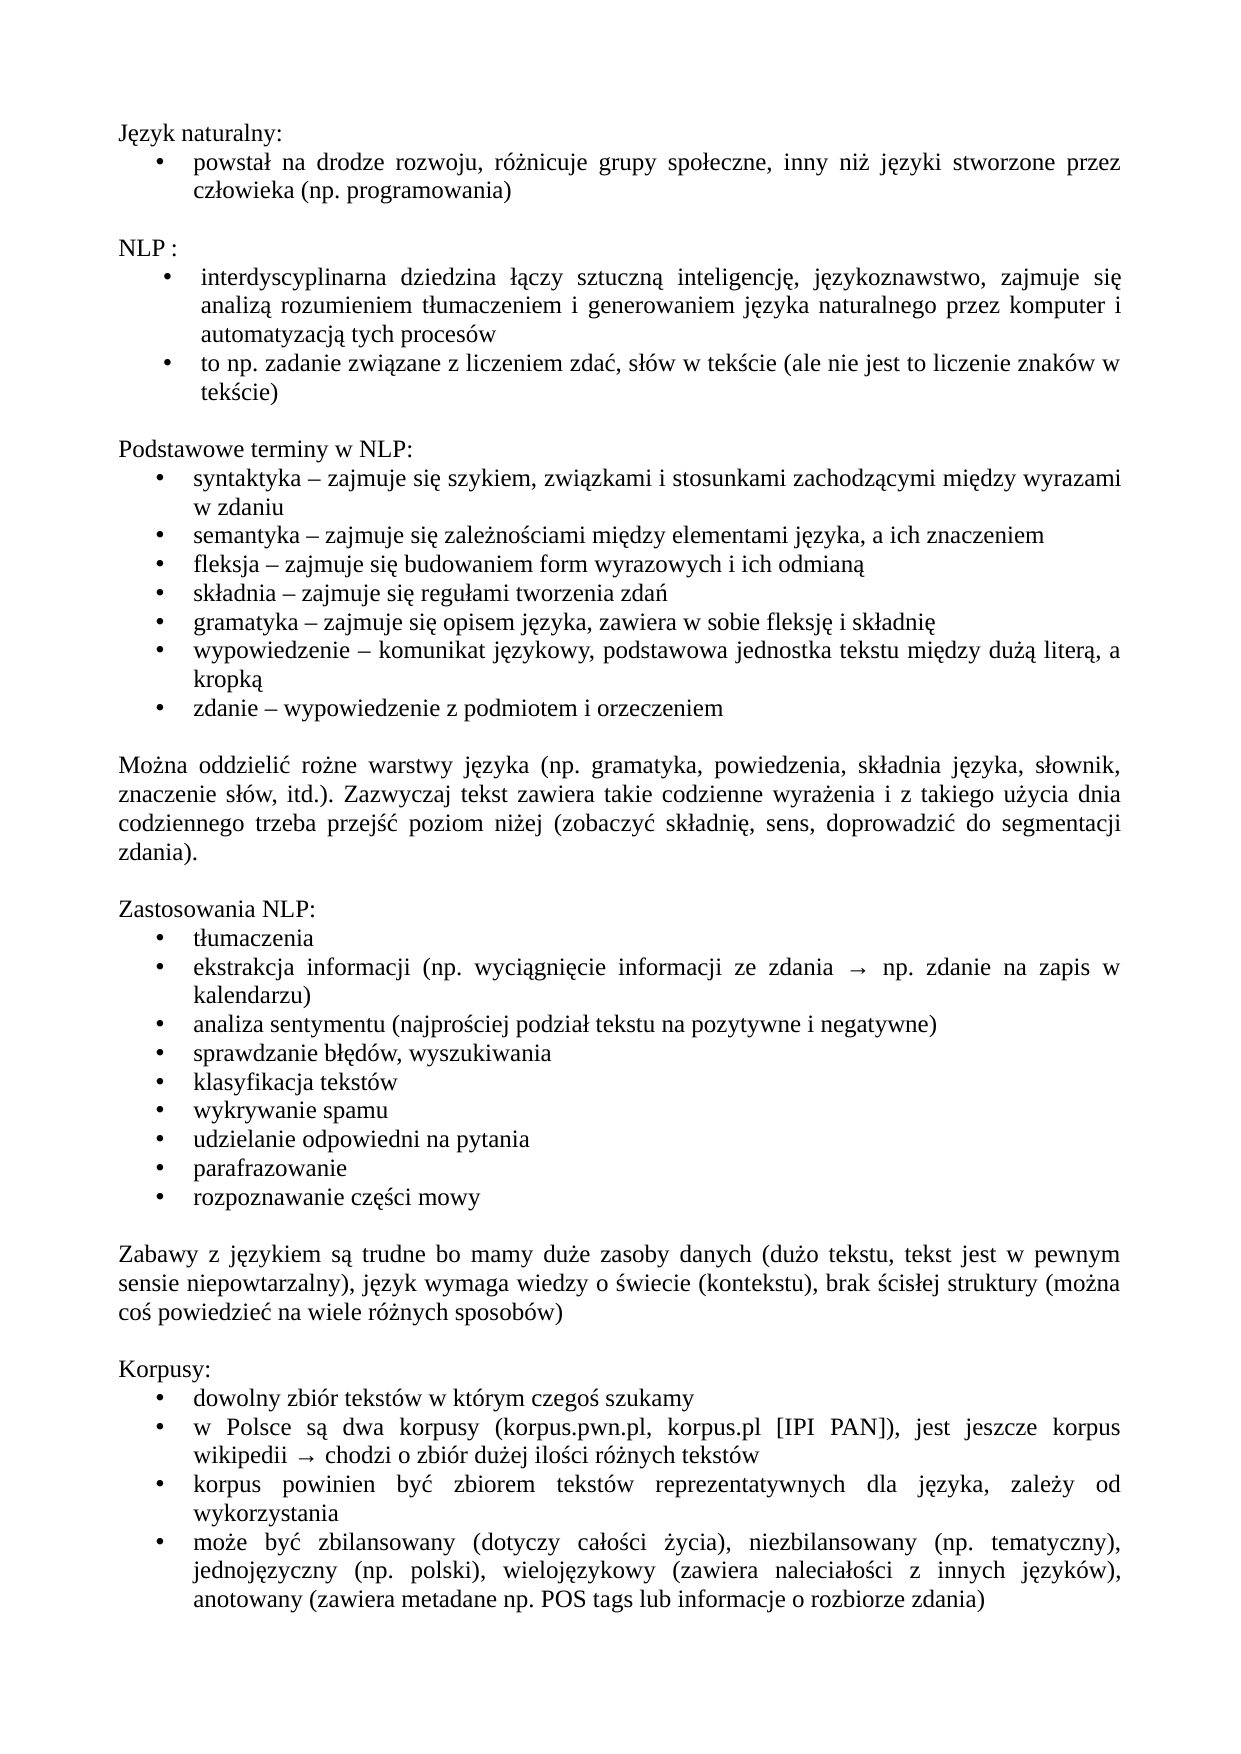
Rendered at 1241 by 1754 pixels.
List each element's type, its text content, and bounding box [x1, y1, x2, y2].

list może być zbilansowany (dotyczy całości życia), niezbilansowany (np. tematyczny), jednojęzyczny (np. polski), wielojęzykowy (zawiera naleciałości z innych języków), anotowany (zawiera metadane np. POS tags lub informacje o rozbiorze zdania) [156, 1527, 1122, 1613]
text Można oddzielić rożne warstwy języka (np. gramatyka, powiedzenia, składnia języka, słownik, znaczenie słów, itd.). Zazwyczaj tekst zawiera takie codzienne wyrażenia i z takiego użycia dnia codziennego trzeba przejść poziom niżej (zobaczyć składnię, sens, doprowadzić do segmentacji zdania). [118, 751, 1122, 866]
list analiza sentymentu (najprościej podział tekstu na pozytywne i negatywne) [156, 1009, 1122, 1038]
text Zabawy z językiem są trudne bo mamy duże zasoby danych (dużo tekstu, tekst jest w pewnym sensie niepowtarzalny), język wymaga wiedzy o świecie (kontekstu), brak ścisłej struktury (można coś powiedzieć na wiele różnych sposobów) [118, 1239, 1122, 1326]
list powstał na drodze rozwoju, różnicuje grupy społeczne, inny niż języki stworzone przez człowieka (np. programowania) [156, 147, 1122, 204]
list tłumaczenia [156, 923, 1122, 952]
text Podstawowe terminy w NLP: [118, 434, 1122, 463]
list sprawdzanie błędów, wyszukiwania [156, 1038, 1122, 1067]
list korpus powinien być zbiorem tekstów reprezentatywnych dla języka, zależy od wykorzystania [156, 1469, 1122, 1527]
list syntaktyka – zajmuje się szykiem, związkami i stosunkami zachodzącymi między wyrazami w zdaniu [156, 463, 1122, 521]
list klasyfikacja tekstów [156, 1067, 1122, 1096]
text Język naturalny: [118, 118, 1122, 147]
list rozpoznawanie części mowy [156, 1182, 1122, 1211]
list ekstrakcja informacji (np. wyciągnięcie informacji ze zdania → np. zdanie na zapis w kalendarzu) [156, 952, 1122, 1009]
list dowolny zbiór tekstów w którym czegoś szukamy [156, 1383, 1122, 1412]
list parafrazowanie [156, 1153, 1122, 1182]
list gramatyka – zajmuje się opisem języka, zawiera w sobie fleksję i składnię [156, 607, 1122, 636]
list to np. zadanie związane z liczeniem zdać, słów w tekście (ale nie jest to liczenie znaków w tekście) [163, 348, 1122, 406]
list fleksja – zajmuje się budowaniem form wyrazowych i ich odmianą [156, 549, 1122, 578]
list interdyscyplinarna dziedzina łączy sztuczną inteligencję, językoznawstwo, zajmuje się analizą rozumieniem tłumaczeniem i generowaniem języka naturalnego przez komputer i automatyzacją tych procesów [163, 262, 1122, 348]
text NLP : [118, 233, 1122, 262]
text Korpusy: [118, 1354, 1122, 1383]
list semantyka – zajmuje się zależnościami między elementami języka, a ich znaczeniem [156, 521, 1122, 549]
text Zastosowania NLP: [118, 894, 1122, 923]
list wypowiedzenie – komunikat językowy, podstawowa jednostka tekstu między dużą literą, a kropką [156, 636, 1122, 693]
list składnia – zajmuje się regułami tworzenia zdań [156, 578, 1122, 607]
list udzielanie odpowiedni na pytania [156, 1124, 1122, 1153]
list zdanie – wypowiedzenie z podmiotem i orzeczeniem [156, 693, 1122, 722]
list w Polsce są dwa korpusy (korpus.pwn.pl, korpus.pl [IPI PAN]), jest jeszcze korpus wikipedii → chodzi o zbiór dużej ilości różnych tekstów [156, 1412, 1122, 1469]
list wykrywanie spamu [156, 1096, 1122, 1124]
